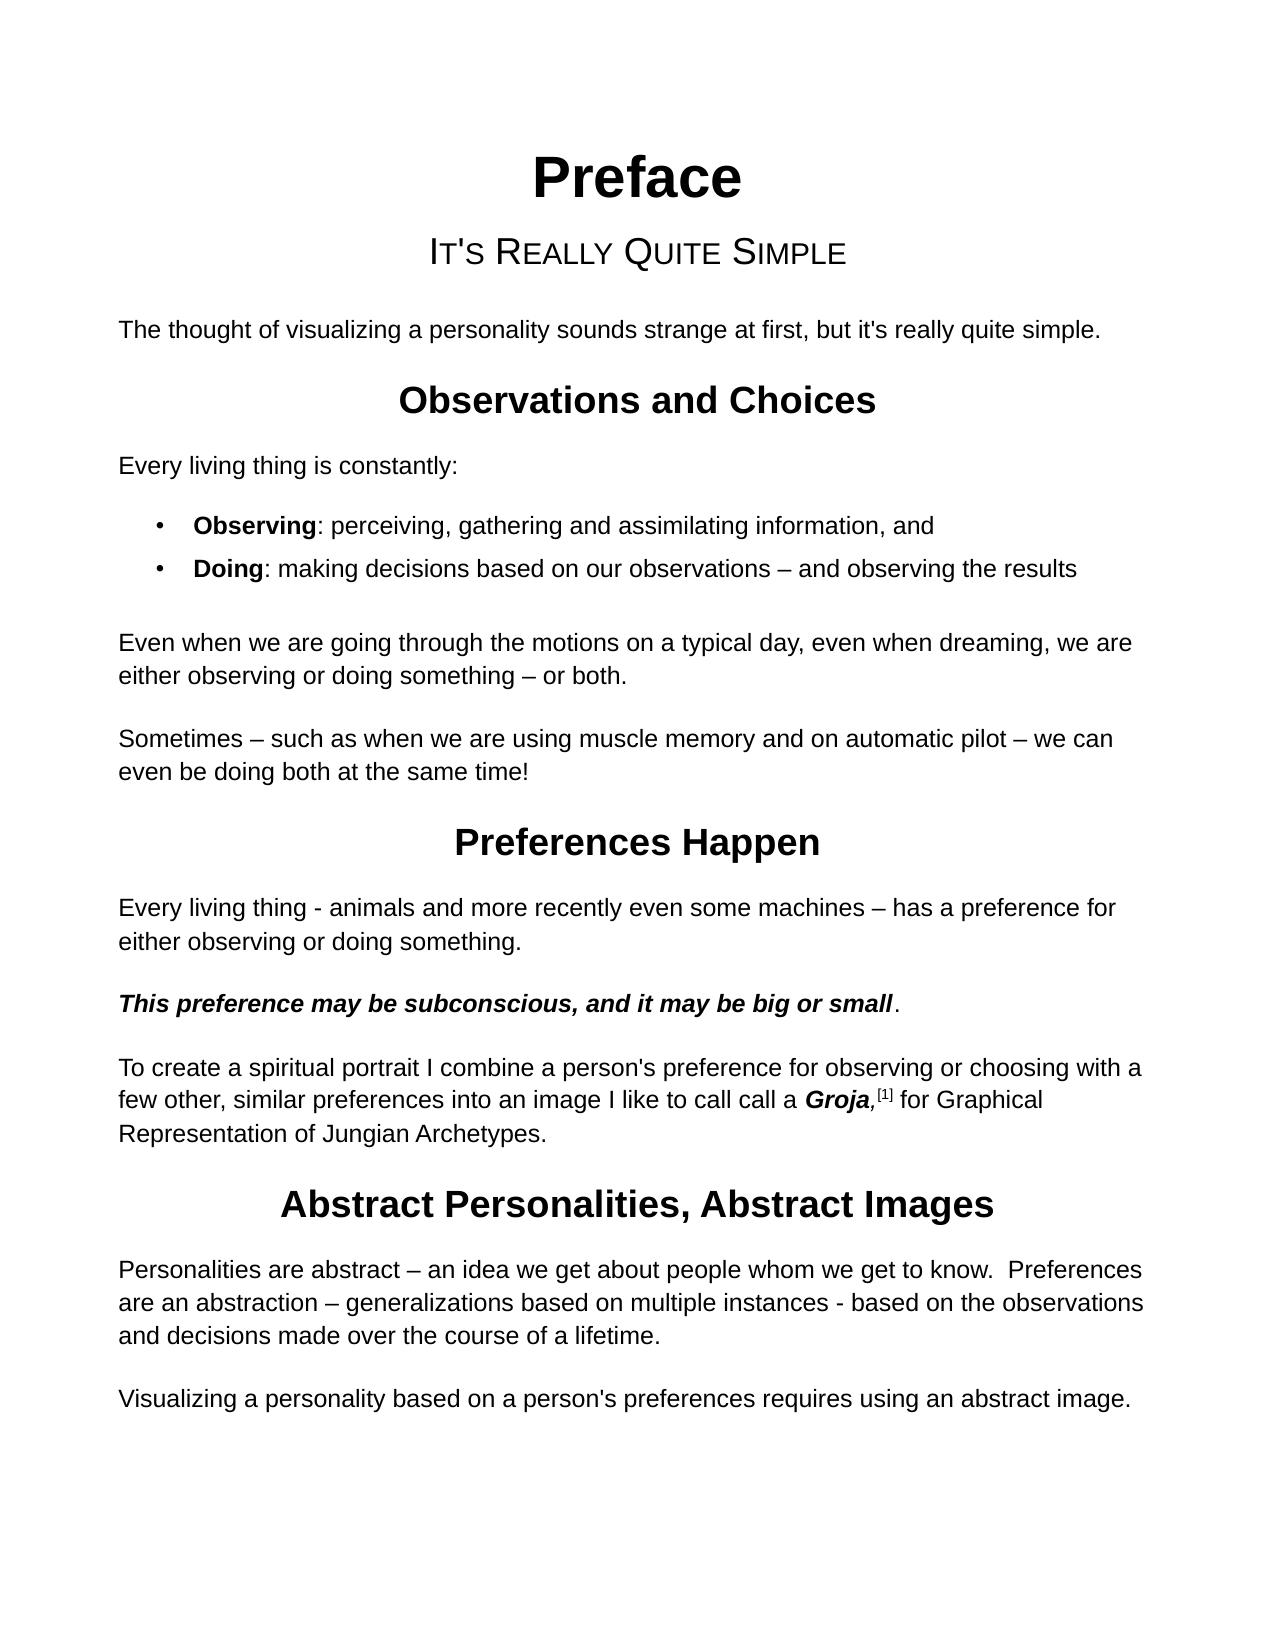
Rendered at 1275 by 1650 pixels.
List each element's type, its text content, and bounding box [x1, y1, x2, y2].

text Every living thing - animals and more recently even some machines – has a preference for either observing or doing something. [118, 893, 1157, 955]
title Preface [118, 143, 1157, 210]
text Even when we are going through the motions on a typical day, even when dreaming, we are either observing or doing something – or both. [118, 628, 1157, 689]
text Every living thing is constantly: [118, 451, 1157, 480]
subtitle It's Really Quite Simple [118, 229, 1157, 272]
list Doing: making decisions based on our observations – and observing the results [156, 554, 1157, 583]
text To create a spiritual portrait I combine a person's preference for observing or choosing with a few other, similar preferences into an image I like to call call a Groja,[1] for Graphical Representation of Jungian Archetypes. [118, 1052, 1157, 1147]
text The thought of visualizing a personality sounds strange at first, but it's really quite simple. [118, 314, 1157, 343]
text Personalities are abstract – an idea we get about people whom we get to know. Preferences are an abstraction – generalizations based on multiple instances - based on the observations and decisions made over the course of a lifetime. [118, 1255, 1157, 1350]
subtitle Observations and Choices [118, 378, 1157, 421]
text Visualizing a personality based on a person's preferences requires using an abstract image. [118, 1384, 1157, 1413]
text Sometimes – such as when we are using muscle memory and on automatic pilot – we can even be doing both at the same time! [118, 724, 1157, 786]
text This preference may be subconscious, and it may be big or small. [118, 989, 1157, 1018]
subtitle Abstract Personalities, Abstract Images [118, 1182, 1157, 1225]
list Observing: perceiving, gathering and assimilating information, and [156, 511, 1157, 540]
subtitle Preferences Happen [118, 820, 1157, 863]
